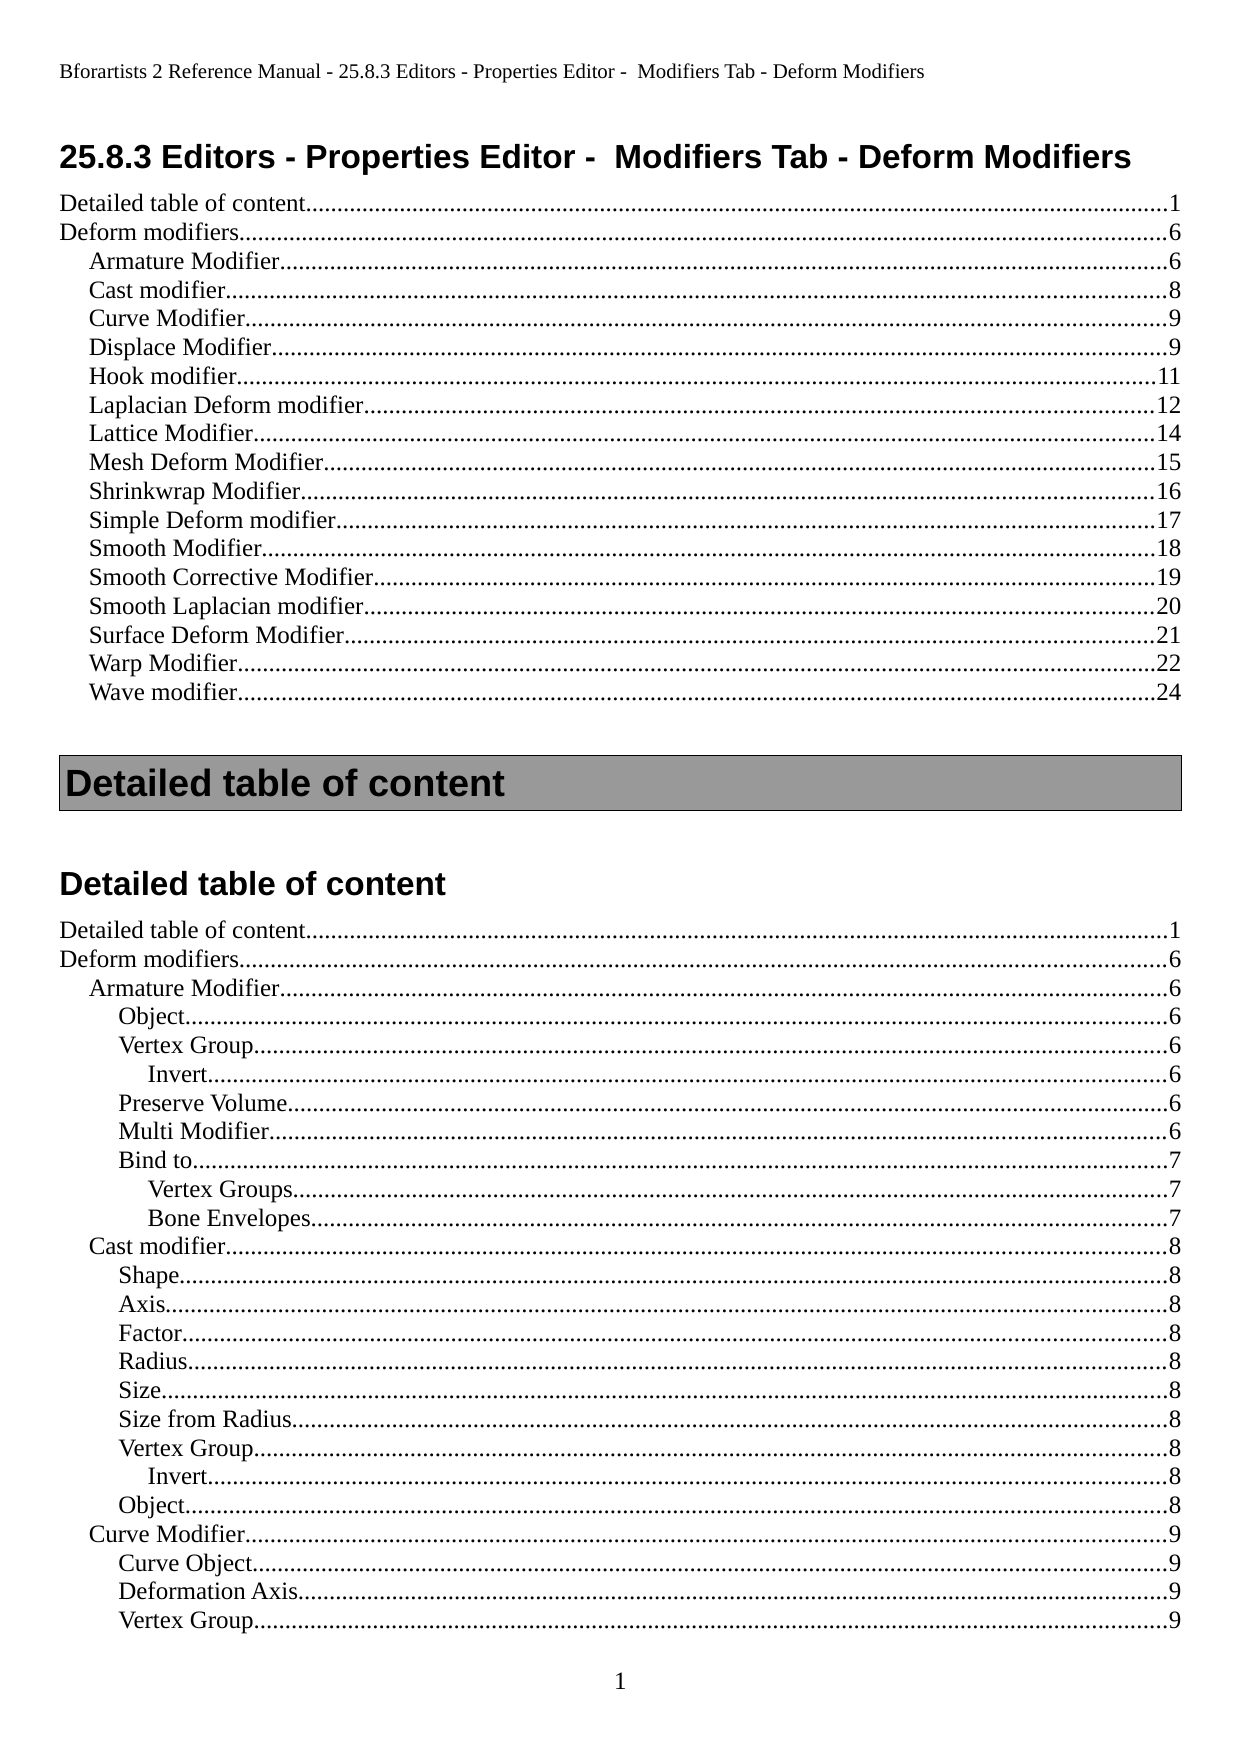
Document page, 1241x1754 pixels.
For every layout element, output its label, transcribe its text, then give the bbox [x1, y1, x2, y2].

text Invert 8 [147, 1461, 1181, 1490]
text Axis 8 [118, 1289, 1181, 1318]
text Deform modifiers 6 [59, 217, 1181, 246]
subtitle Detailed table of content [59, 864, 1181, 903]
text Vertex Group 6 [118, 1030, 1181, 1059]
text Hook modifier 11 [88, 361, 1181, 390]
text Curve Modifier 9 [88, 1519, 1181, 1548]
text Object 8 [118, 1490, 1181, 1519]
text Deform modifiers 6 [59, 944, 1181, 973]
text Armature Modifier 6 [88, 973, 1181, 1001]
text Vertex Group 8 [118, 1433, 1181, 1461]
text Displace Modifier 9 [88, 332, 1181, 361]
text Mesh Deform Modifier 15 [88, 447, 1181, 476]
table_header Detailed table of content [60, 756, 1181, 810]
text Deformation Axis 9 [118, 1576, 1181, 1605]
text Armature Modifier 6 [88, 246, 1181, 275]
text Object 6 [118, 1001, 1181, 1030]
text Detailed table of content 1 [59, 188, 1181, 217]
text Size 8 [118, 1375, 1181, 1404]
text Warp Modifier 22 [88, 648, 1181, 677]
text Multi Modifier 6 [118, 1116, 1181, 1145]
text Factor 8 [118, 1318, 1181, 1346]
text Invert 6 [147, 1059, 1181, 1088]
text Curve Object 9 [118, 1548, 1181, 1576]
text Detailed table of content 1 [59, 915, 1181, 944]
text Curve Modifier 9 [88, 303, 1181, 332]
text Laplacian Deform modifier 12 [88, 390, 1181, 418]
text Preserve Volume 6 [118, 1088, 1181, 1116]
text Cast modifier 8 [88, 275, 1181, 303]
text Surface Deform Modifier 21 [88, 620, 1181, 648]
text Smooth Modifier 18 [88, 533, 1181, 562]
text Bone Envelopes 7 [147, 1203, 1181, 1231]
text Lattice Modifier 14 [88, 418, 1181, 447]
subtitle 25.8.3 Editors - Properties Editor - Modifiers Tab - Deform Modifiers [59, 138, 1181, 176]
text Shape 8 [118, 1260, 1181, 1289]
text Smooth Corrective Modifier 19 [88, 562, 1181, 591]
text Cast modifier 8 [88, 1231, 1181, 1260]
text Shrinkwrap Modifier 16 [88, 476, 1181, 505]
text Vertex Groups 7 [147, 1174, 1181, 1203]
text Radius 8 [118, 1346, 1181, 1375]
text Vertex Group 9 [118, 1605, 1181, 1634]
text Smooth Laplacian modifier 20 [88, 591, 1181, 620]
text Wave modifier 24 [88, 677, 1181, 706]
text Size from Radius 8 [118, 1404, 1181, 1433]
text Bind to 7 [118, 1145, 1181, 1174]
text Simple Deform modifier 17 [88, 505, 1181, 533]
